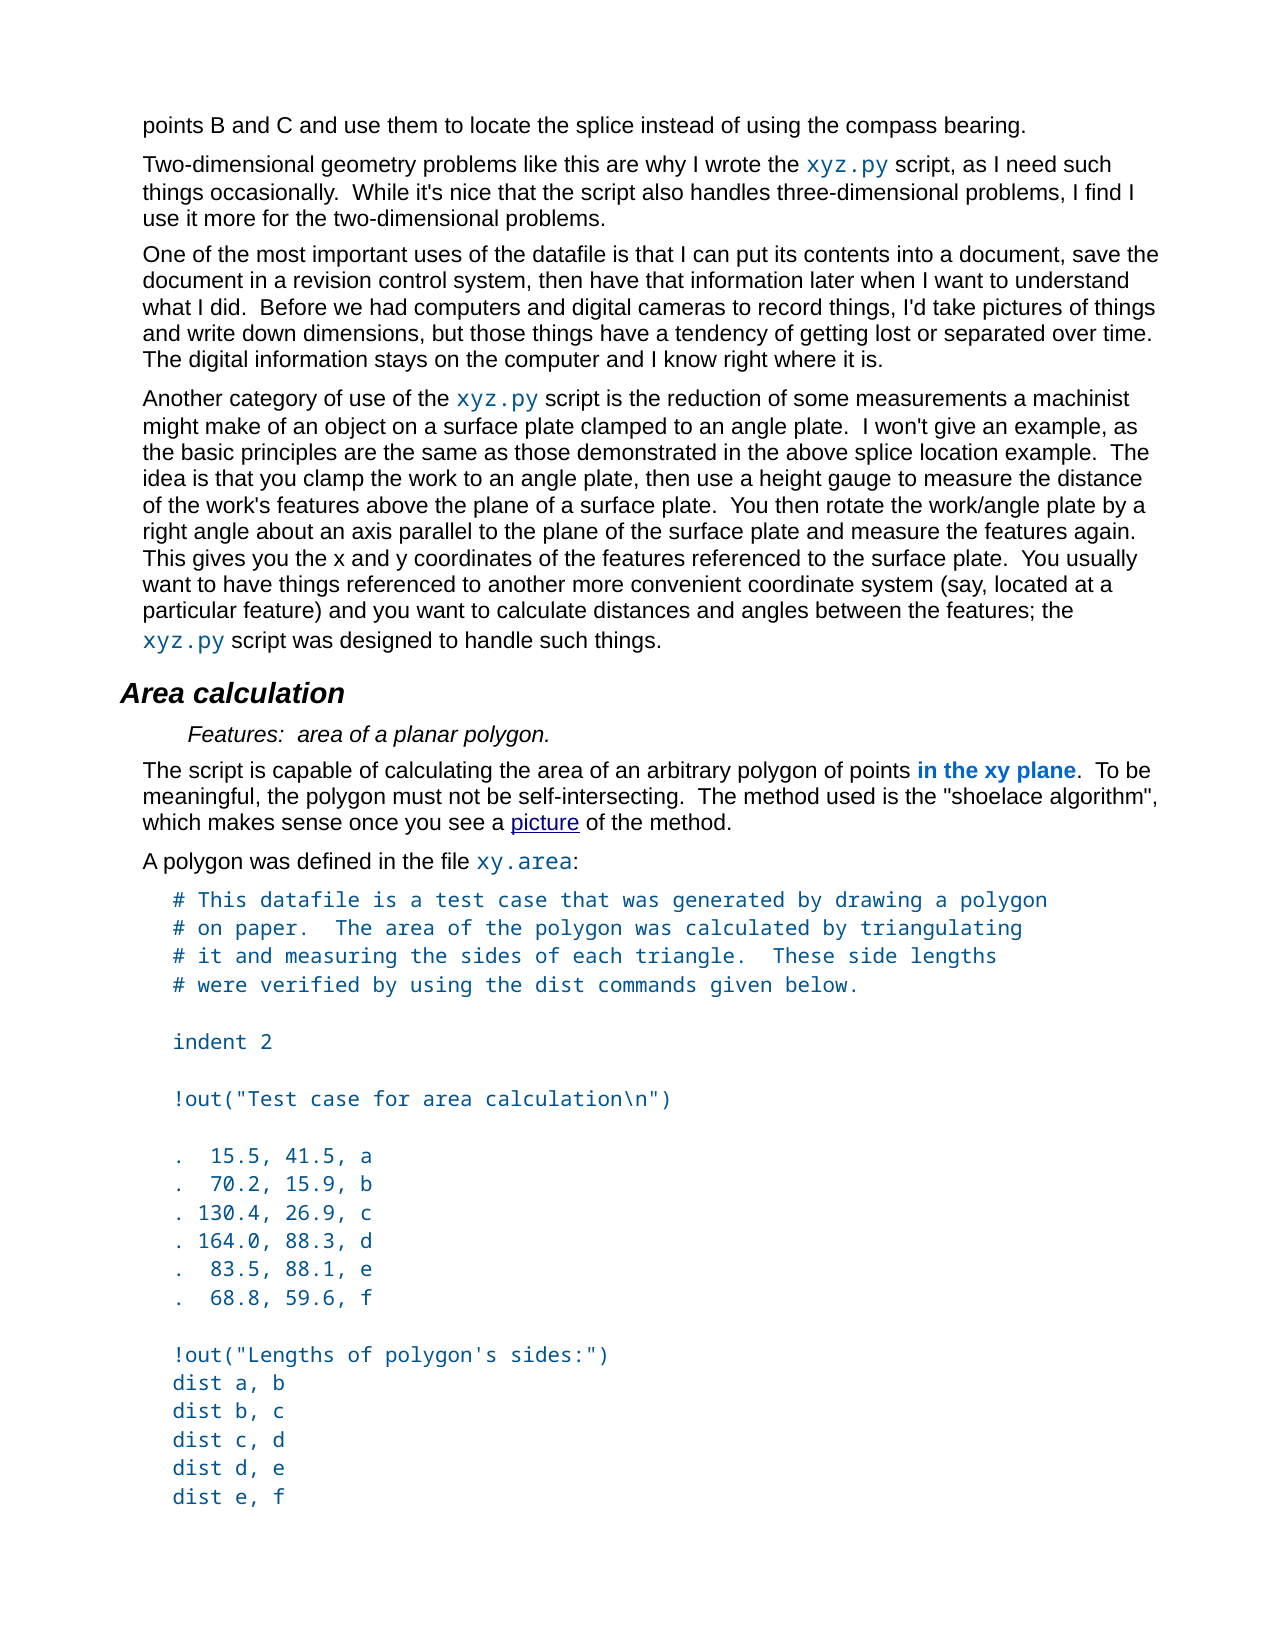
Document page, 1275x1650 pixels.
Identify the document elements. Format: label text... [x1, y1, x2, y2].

text dist e, f [172, 1482, 1162, 1510]
text Features: area of a planar polygon. [187, 721, 1117, 748]
text . 70.2, 15.9, b [172, 1169, 1162, 1198]
text dist d, e [172, 1453, 1162, 1482]
text # it and measuring the sides of each triangle. These side lengths [172, 942, 1162, 970]
text Two-dimensional geometry problems like this are why I wrote the xyz.py script, as I need such things occasionally. While it's nice that the script also handles three-dimensional problems, I find I use it more for the two-dimensional problems. [142, 148, 1162, 232]
text # This datafile is a test case that was generated by drawing a polygon [172, 885, 1162, 913]
text # on paper. The area of the polygon was calculated by triangulating [172, 913, 1162, 942]
subtitle Area calculation [120, 676, 1162, 709]
text . 15.5, 41.5, a [172, 1141, 1162, 1169]
text !out("Test case for area calculation\n") [172, 1084, 1162, 1112]
text dist c, d [172, 1425, 1162, 1453]
text Another category of use of the xyz.py script is the reduction of some measurements a machinist might make of an object on a surface plate clamped to an angle plate. I won't give an example, as the basic principles are the same as those demonstrated in the above splice location example. The idea is that you clamp the work to an angle plate, then use a height gauge to measure the distance of the work's features above the plane of a surface plate. You then rotate the work/angle plate by a right angle about an axis parallel to the plane of the surface plate and measure the features again. This gives you the x and y coordinates of the features referenced to the surface plate. You usually want to have things referenced to another more convenient coordinate system (say, located at a particular feature) and you want to calculate distances and angles between the features; the xyz.py script was designed to handle such things. [142, 381, 1162, 655]
text !out("Lengths of polygon's sides:") [172, 1340, 1162, 1368]
text points B and C and use them to locate the splice instead of using the compass bearing. [142, 112, 1162, 139]
text . 83.5, 88.1, e [172, 1254, 1162, 1283]
text dist a, b [172, 1368, 1162, 1397]
text indent 2 [172, 1027, 1162, 1055]
text . 68.8, 59.6, f [172, 1283, 1162, 1311]
text dist b, c [172, 1397, 1162, 1425]
text The script is capable of calculating the area of an arbitrary polygon of points in the xy plane. To be meaningful, the polygon must not be self-intersecting. The method used is the "shoelace algorithm", which makes sense once you see a picture of the method. [142, 757, 1162, 836]
text # were verified by using the dist commands given below. [172, 970, 1162, 998]
text One of the most important uses of the datafile is that I can put its contents into a document, save the document in a revision control system, then have that information later when I want to understand what I did. Before we had computers and digital cameras to record things, I'd take pictures of things and write down dimensions, but those things have a tendency of getting lost or separated over time. The digital information stays on the computer and I know right where it is. [142, 241, 1162, 372]
text . 164.0, 88.3, d [172, 1226, 1162, 1254]
text . 130.4, 26.9, c [172, 1198, 1162, 1226]
text A polygon was defined in the file xy.area: [142, 844, 1162, 876]
